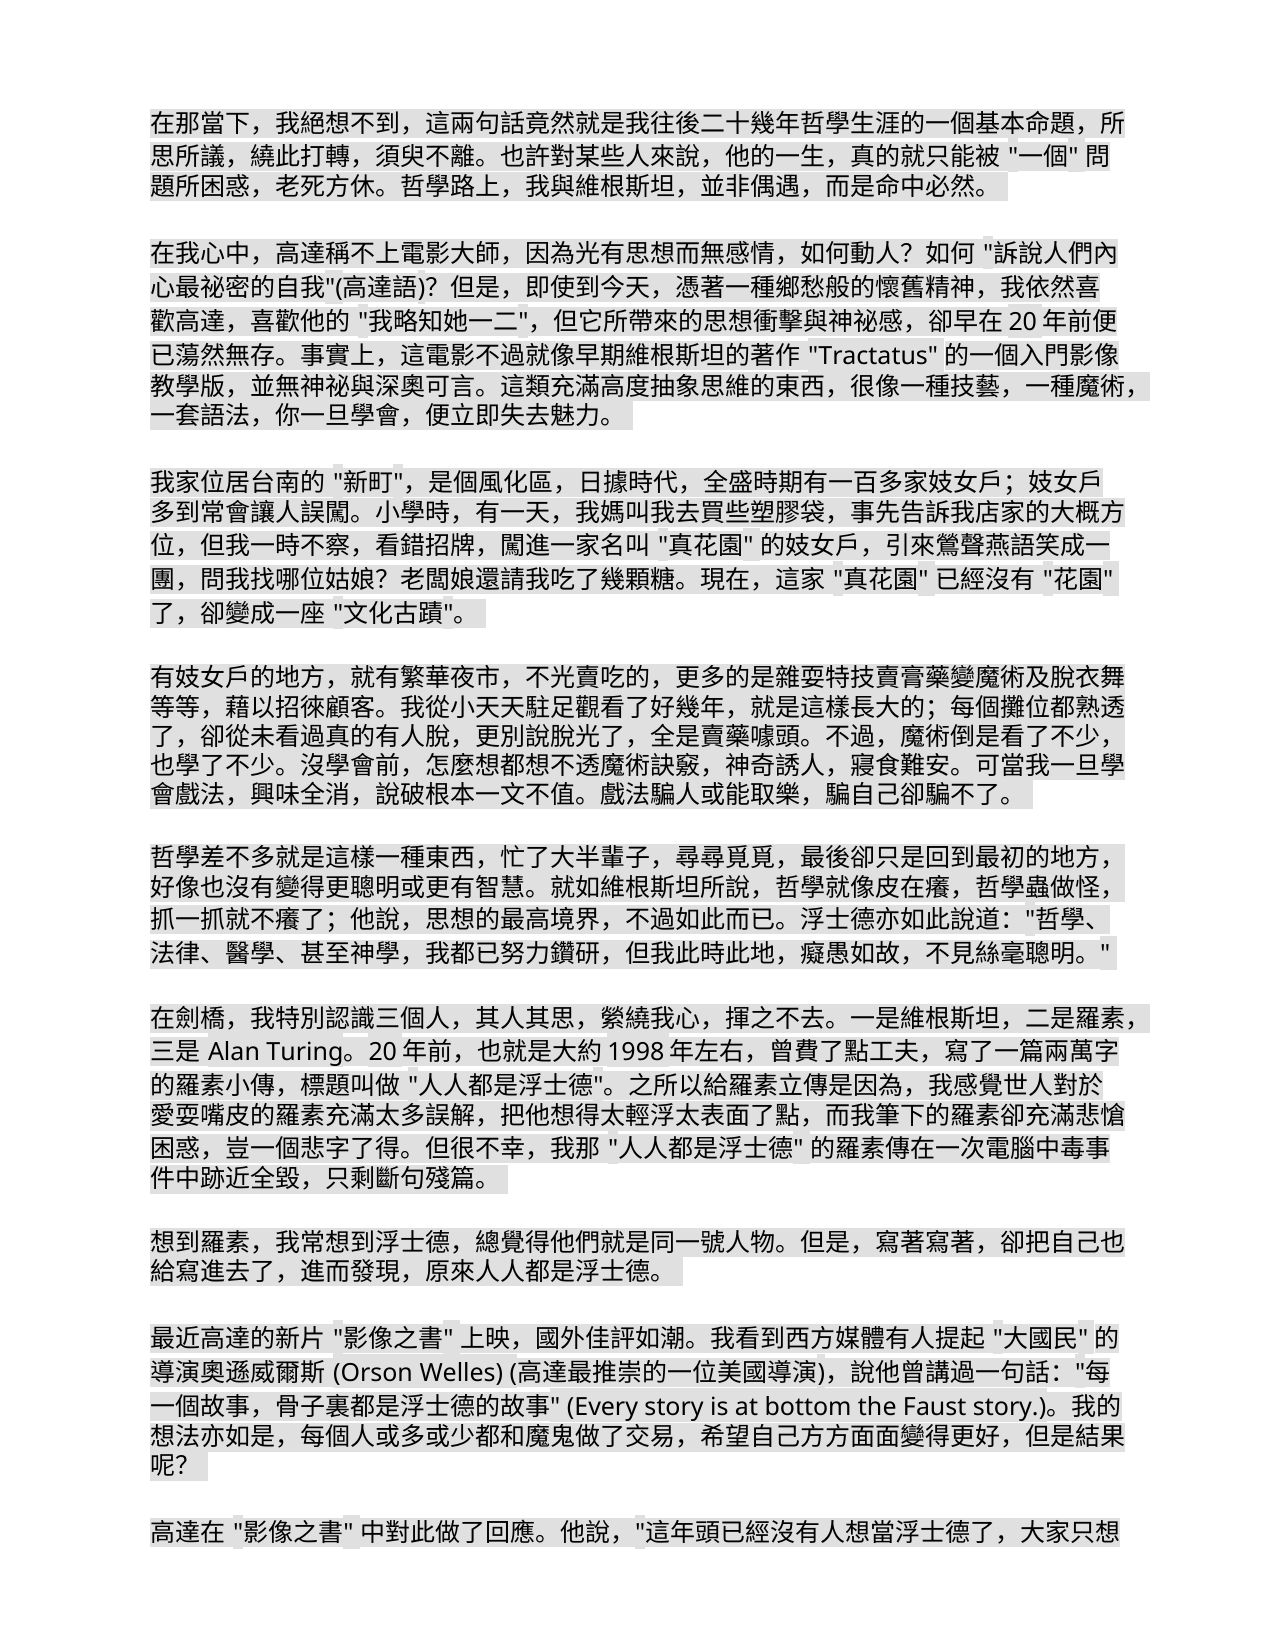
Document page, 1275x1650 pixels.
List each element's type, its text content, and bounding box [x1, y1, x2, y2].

text 高達，是我哲學之路的起點，維根斯坦卻帶我走向終點。 高達說，"千萬別說你會永遠愛我。我們的愛，沒有明天。" (“Don’t ever promise to adore me forever. Let’s keep the feeling that this love of ours is a love without tomorrow.”) 年少時，看了高達的電影，驚為天人，彷彿世界憑空開了一扇窗，多了一個眼睛，看向另一個神祕世界。在我出國念哲學之前好幾年 (大約是1994年)，對西方哲學一無所知，卻寫了一本 "哲學" 講義，書名就叫做 "我略知她一二"，取自高達的一部電影名稱。講義封面引用了兩個人的話。一句是Martin Heidegger講的："為何總是有東西存在，而非空無一物？"，另一句則是取自梵谷雜亂無章的書信，他說："我想要...應該...但是...或許...我該怎麼說呢？...於是我走出戶外，把星星畫了下來。" 在那當下，我絕想不到，這兩句話竟然就是我往後二十幾年哲學生涯的一個基本命題，所思所議，繞此打轉，須臾不離。也許對某些人來說，他的一生，真的就只能被 "一個" 問題所困惑，老死方休。哲學路上，我與維根斯坦，並非偶遇，而是命中必然。 在我心中，高達稱不上電影大師，因為光有思想而無感情，如何動人？如何 "訴說人們內心最祕密的自我"(高達語)？但是，即使到今天，憑著一種鄉愁般的懷舊精神，我依然喜歡高達，喜歡他的 "我略知她一二"，但它所帶來的思想衝擊與神祕感，卻早在20年前便已蕩然無存。事實上，這電影不過就像早期維根斯坦的著作 "Tractatus" 的一個入門影像教學版，並無神祕與深奧可言。這類充滿高度抽象思維的東西，很像一種技藝，一種魔術，一套語法，你一旦學會，便立即失去魅力。 我家位居台南的 "新町"，是個風化區，日據時代，全盛時期有一百多家妓女戶；妓女戶多到常會讓人誤闖。小學時，有一天，我媽叫我去買些塑膠袋，事先告訴我店家的大概方位，但我一時不察，看錯招牌，闖進一家名叫 "真花園" 的妓女戶，引來鶯聲燕語笑成一團，問我找哪位姑娘？老闆娘還請我吃了幾顆糖。現在，這家 "真花園" 已經沒有 "花園" 了，卻變成一座 "文化古蹟"。 有妓女戶的地方，就有繁華夜市，不光賣吃的，更多的是雜耍特技賣膏藥變魔術及脫衣舞等等，藉以招徠顧客。我從小天天駐足觀看了好幾年，就是這樣長大的；每個攤位都熟透了，卻從未看過真的有人脫，更別說脫光了，全是賣藥噱頭。不過，魔術倒是看了不少，也學了不少。沒學會前，怎麼想都想不透魔術訣竅，神奇誘人，寢食難安。可當我一旦學會戲法，興味全消，說破根本一文不值。戲法騙人或能取樂，騙自己卻騙不了。 哲學差不多就是這樣一種東西，忙了大半輩子，尋尋覓覓，最後卻只是回到最初的地方，好像也沒有變得更聰明或更有智慧。就如維根斯坦所說，哲學就像皮在癢，哲學蟲做怪，抓一抓就不癢了；他說，思想的最高境界，不過如此而已。浮士德亦如此說道："哲學、法律、醫學、甚至神學，我都已努力鑽研，但我此時此地，癡愚如故，不見絲毫聰明。" 在劍橋，我特別認識三個人，其人其思，縈繞我心，揮之不去。一是維根斯坦，二是羅素，三是 Alan Turing。20年前，也就是大約1998年左右，曾費了點工夫，寫了一篇兩萬字的羅素小傳，標題叫做 "人人都是浮士德"。之所以給羅素立傳是因為，我感覺世人對於愛耍嘴皮的羅素充滿太多誤解，把他想得太輕浮太表面了點，而我筆下的羅素卻充滿悲愴困惑，豈一個悲字了得。但很不幸，我那 "人人都是浮士德" 的羅素傳在一次電腦中毒事件中跡近全毀，只剩斷句殘篇。 想到羅素，我常想到浮士德，總覺得他們就是同一號人物。但是，寫著寫著，卻把自己也給寫進去了，進而發現，原來人人都是浮士德。 最近高達的新片 "影像之書" 上映，國外佳評如潮。我看到西方媒體有人提起 "大國民" 的導演奧遜威爾斯 (Orson Welles) (高達最推崇的一位美國導演)，說他曾講過一句話："每一個故事，骨子裏都是浮士德的故事" (Every story is at bottom the Faust story.)。我的想法亦如是，每個人或多或少都和魔鬼做了交易，希望自己方方面面變得更好，但是結果呢？ 高達在 "影像之書" 中對此做了回應。他說，"這年頭已經沒有人想當浮士德了，大家只想當國王"。講白話就是直接奪權撈錢比較快啦，誰還想著什麼鐵杵磨成鏽花針？講得更白話一點，這年頭誰還想當什麼浮士德？太沒效率了，直接當魔鬼比較快。 我愛高達，但就如同高達的建議，我對他的愛，沒有明天。或者說，這愛屬於過去，宛如鄉愁，屬於當初出發的那一片單純的天空。逝者已矣，來者不可追，走著走著，卻走回最初的原點；除了時光流逝，似乎什麼也沒改變。回首前塵，我似乎白做了一回浮士德，你呢？ [150, 75, 1125, 1549]
